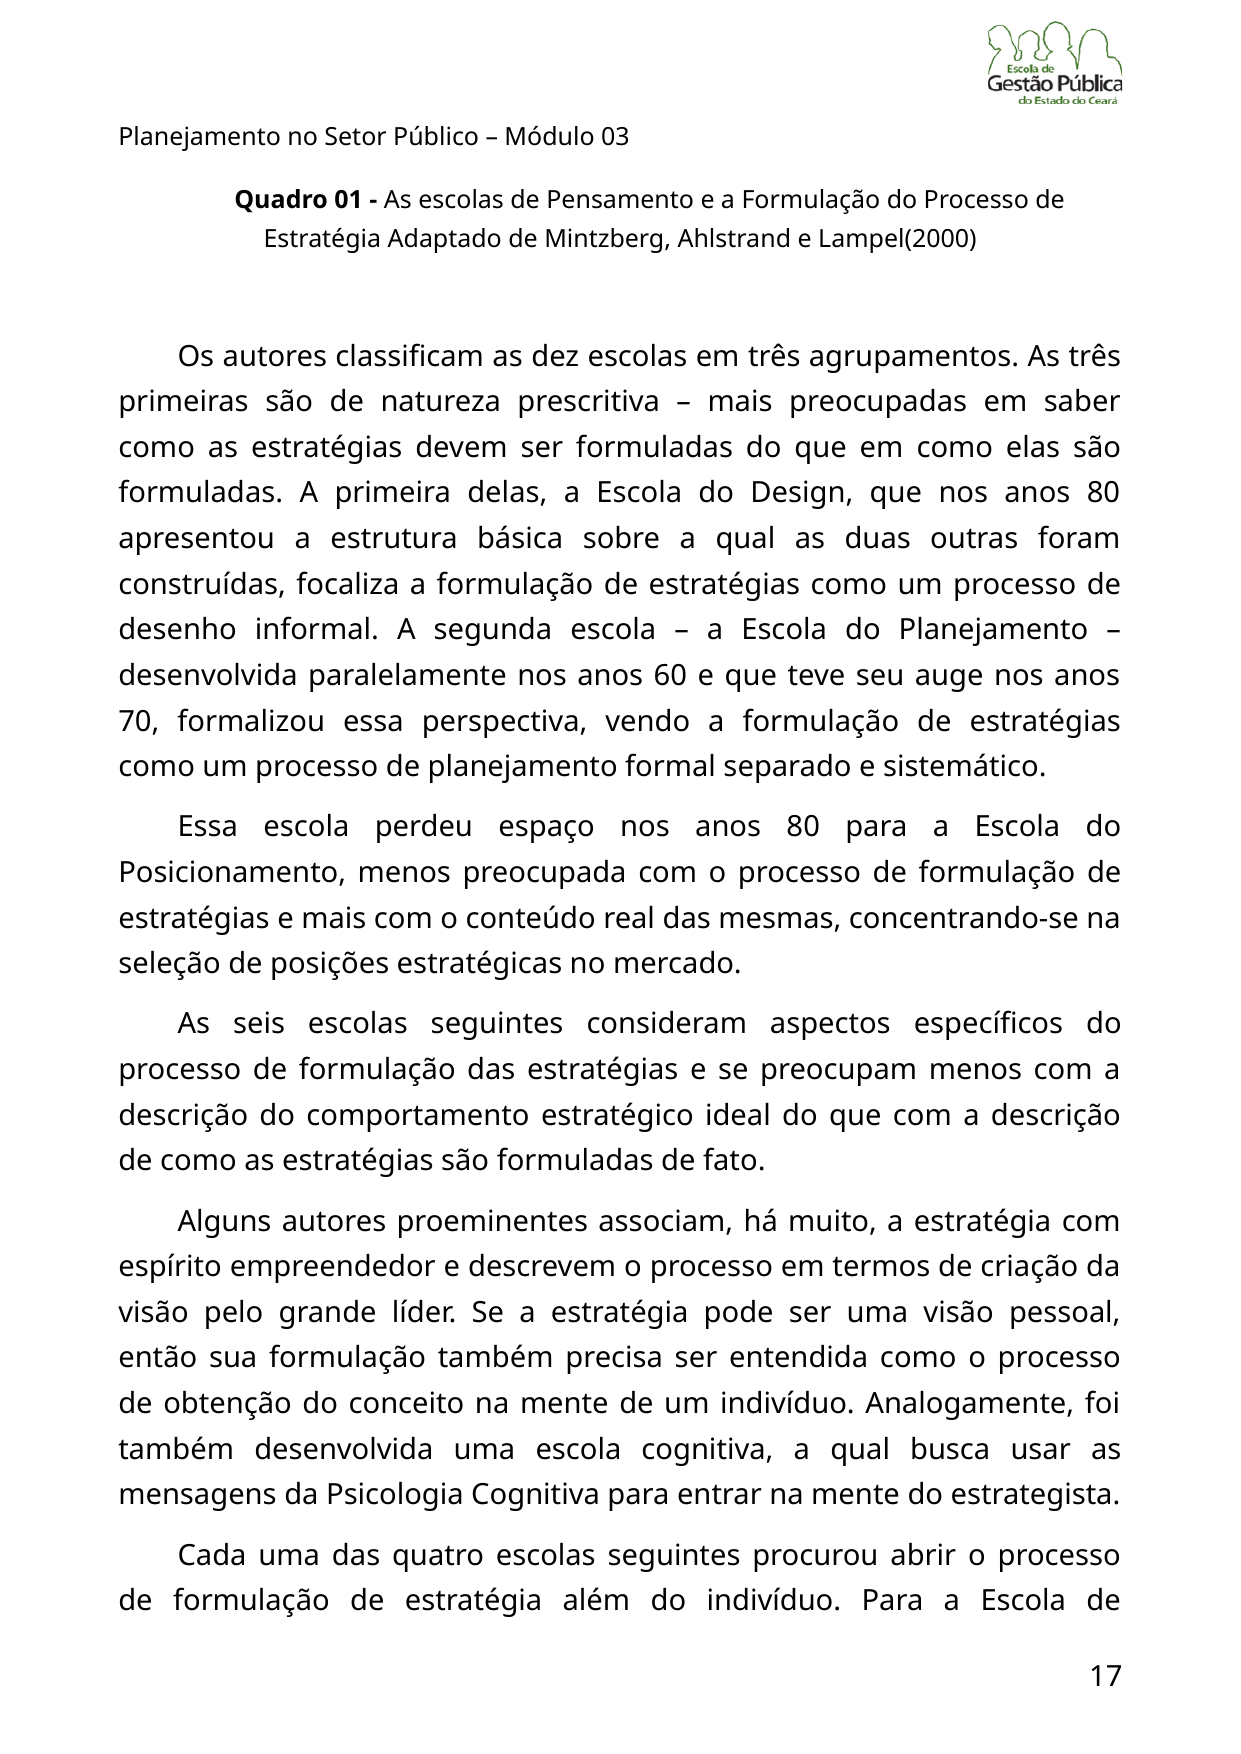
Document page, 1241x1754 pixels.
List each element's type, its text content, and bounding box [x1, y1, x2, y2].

text Quadro 01 - As escolas de Pensamento e a Formulação do Processo de Estratégia Adaptado de Mintzberg, Ahlstrand e Lampel(2000) [118, 182, 1122, 255]
text Cada uma das quatro escolas seguintes procurou abrir o processo de formulação de estratégia além do indivíduo. Para a Escola de [118, 1534, 1122, 1619]
text As seis escolas seguintes consideram aspectos específicos do processo de formulação das estratégias e se preocupam menos com a descrição do comportamento estratégico ideal do que com a descrição de como as estratégias são formuladas de fato. [118, 1003, 1122, 1179]
text Alguns autores proeminentes associam, há muito, a estratégia com espírito empreendedor e descrevem o processo em termos de criação da visão pelo grande líder. Se a estratégia pode ser uma visão pessoal, então sua formulação também precisa ser entendida como o processo de obtenção do conceito na mente de um indivíduo. Analogamente, foi também desenvolvida uma escola cognitiva, a qual busca usar as mensagens da Psicologia Cognitiva para entrar na mente do estrategista. [118, 1200, 1122, 1513]
picture [118, 21, 1123, 104]
text Os autores classificam as dez escolas em três agrupamentos. As três primeiras são de natureza prescritiva – mais preocupadas em saber como as estratégias devem ser formuladas do que em como elas são formuladas. A primeira delas, a Escola do Design, que nos anos 80 apresentou a estrutura básica sobre a qual as duas outras foram construídas, focaliza a formulação de estratégias como um processo de desenho informal. A segunda escola – a Escola do Planejamento – desenvolvida paralelamente nos anos 60 e que teve seu auge nos anos 70, formalizou essa perspectiva, vendo a formulação de estratégias como um processo de planejamento formal separado e sistemático. [118, 335, 1122, 785]
text Essa escola perdeu espaço nos anos 80 para a Escola do Posicionamento, menos preocupada com o processo de formulação de estratégias e mais com o conteúdo real das mesmas, concentrando-se na seleção de posições estratégicas no mercado. [118, 806, 1122, 982]
